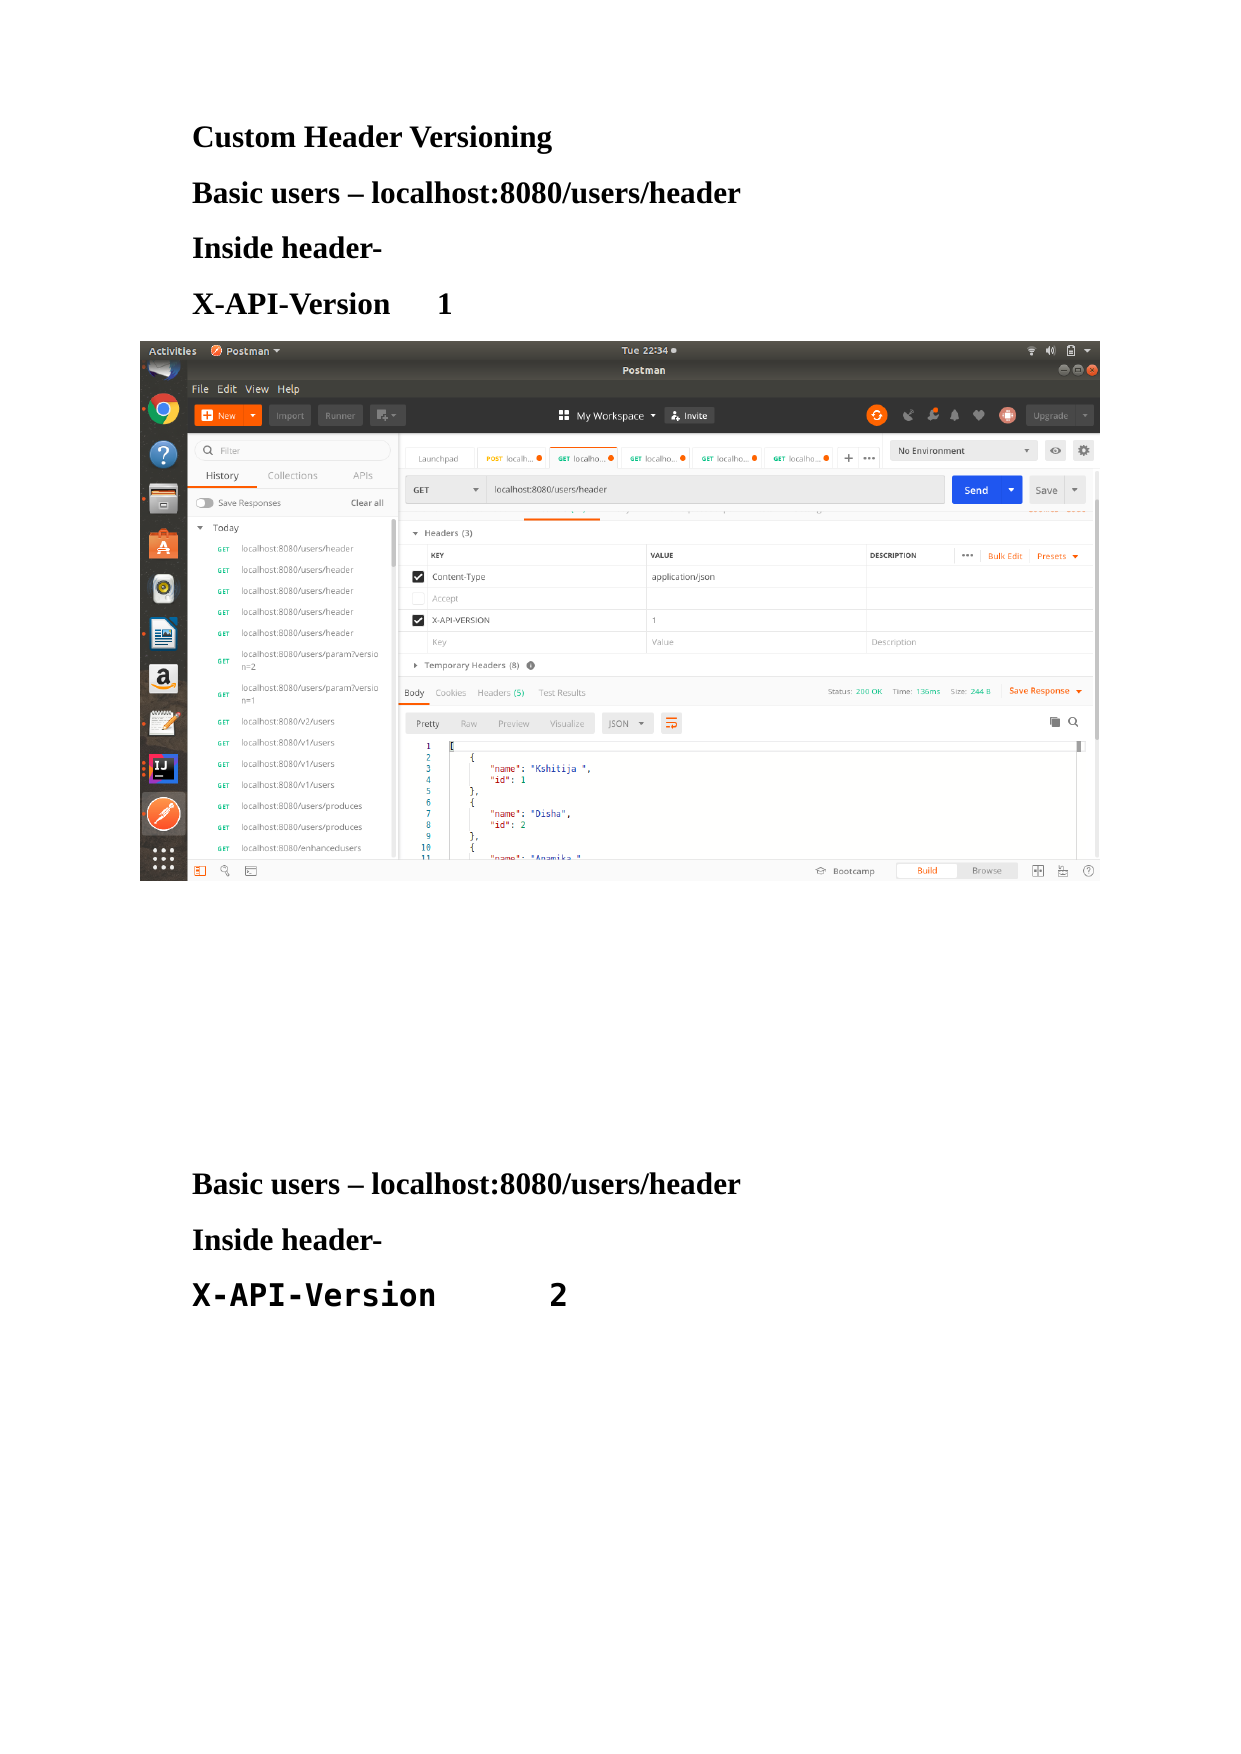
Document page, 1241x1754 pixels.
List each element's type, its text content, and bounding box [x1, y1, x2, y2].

picture [140, 341, 1100, 881]
list X-API-Version 2 [162, 1277, 1122, 1313]
list Basic users – localhost:8080/users/header [162, 1166, 1122, 1201]
list Inside header- [162, 230, 1122, 266]
list Basic users – localhost:8080/users/header [162, 174, 1122, 210]
list X-API-Version 1 [162, 286, 1122, 322]
list Custom Header Versioning [162, 118, 1122, 154]
list Inside header- [162, 1221, 1122, 1257]
